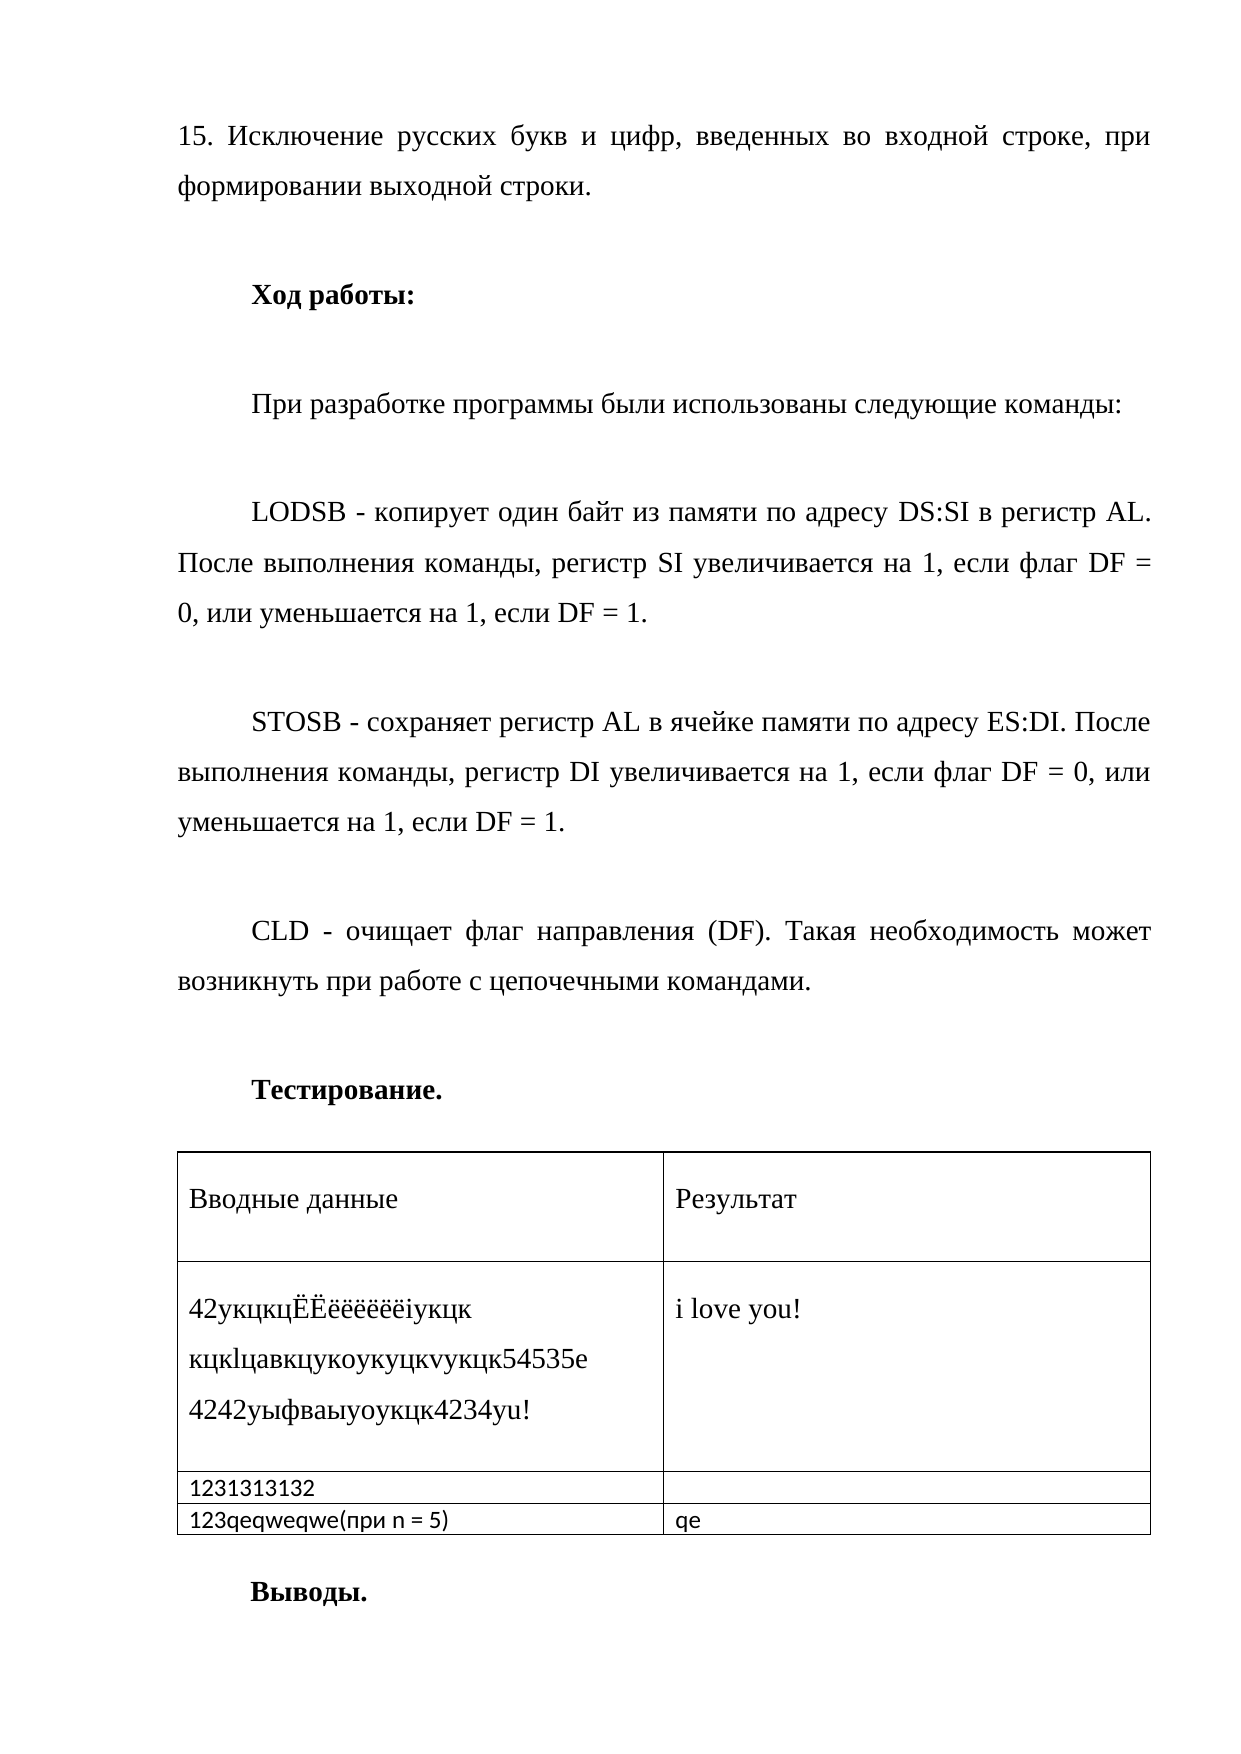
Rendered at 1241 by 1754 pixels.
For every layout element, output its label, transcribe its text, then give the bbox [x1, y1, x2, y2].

table_header Результат [664, 1153, 1150, 1261]
text Выводы. [177, 1574, 1152, 1607]
text Ход работы: [177, 277, 1152, 311]
text 15. Исключение русских букв и цифр, введенных во входной строке, при формировании выходной строки. [177, 118, 1152, 202]
text STOSB - сохраняет регистр AL в ячейке памяти по адресу ES:DI. После выполнения команды, регистр DI увеличивается на 1, если флаг DF = 0, или уменьшается на 1, если DF = 1. [177, 704, 1152, 838]
text При разработке программы были использованы следующие команды: [177, 386, 1152, 419]
table_cell 1231313132 [178, 1472, 663, 1503]
table_cell 123qeqweqwe(при n = 5) [178, 1504, 663, 1534]
table_header Вводные данные [178, 1153, 663, 1261]
table_cell [664, 1472, 1150, 1503]
text LODSB - копирует один байт из памяти по адресу DS:SI в регистр AL. После выполнения команды, регистр SI увеличивается на 1, если флаг DF = 0, или уменьшается на 1, если DF = 1. [177, 494, 1152, 628]
table_cell i love you! [664, 1262, 1150, 1471]
table_cell 42укцкцЁЁёёёёёёiукцк кцкlцавкцукoукуцкvукцк54535e 4242yыфваыуoукцк4234уu! [178, 1262, 663, 1471]
text CLD - очищает флаг направления (DF). Такая необходимость может возникнуть при работе с цепочечными командами. [177, 913, 1152, 997]
table_cell qe [664, 1504, 1150, 1534]
text Тестирование. [177, 1072, 1152, 1105]
